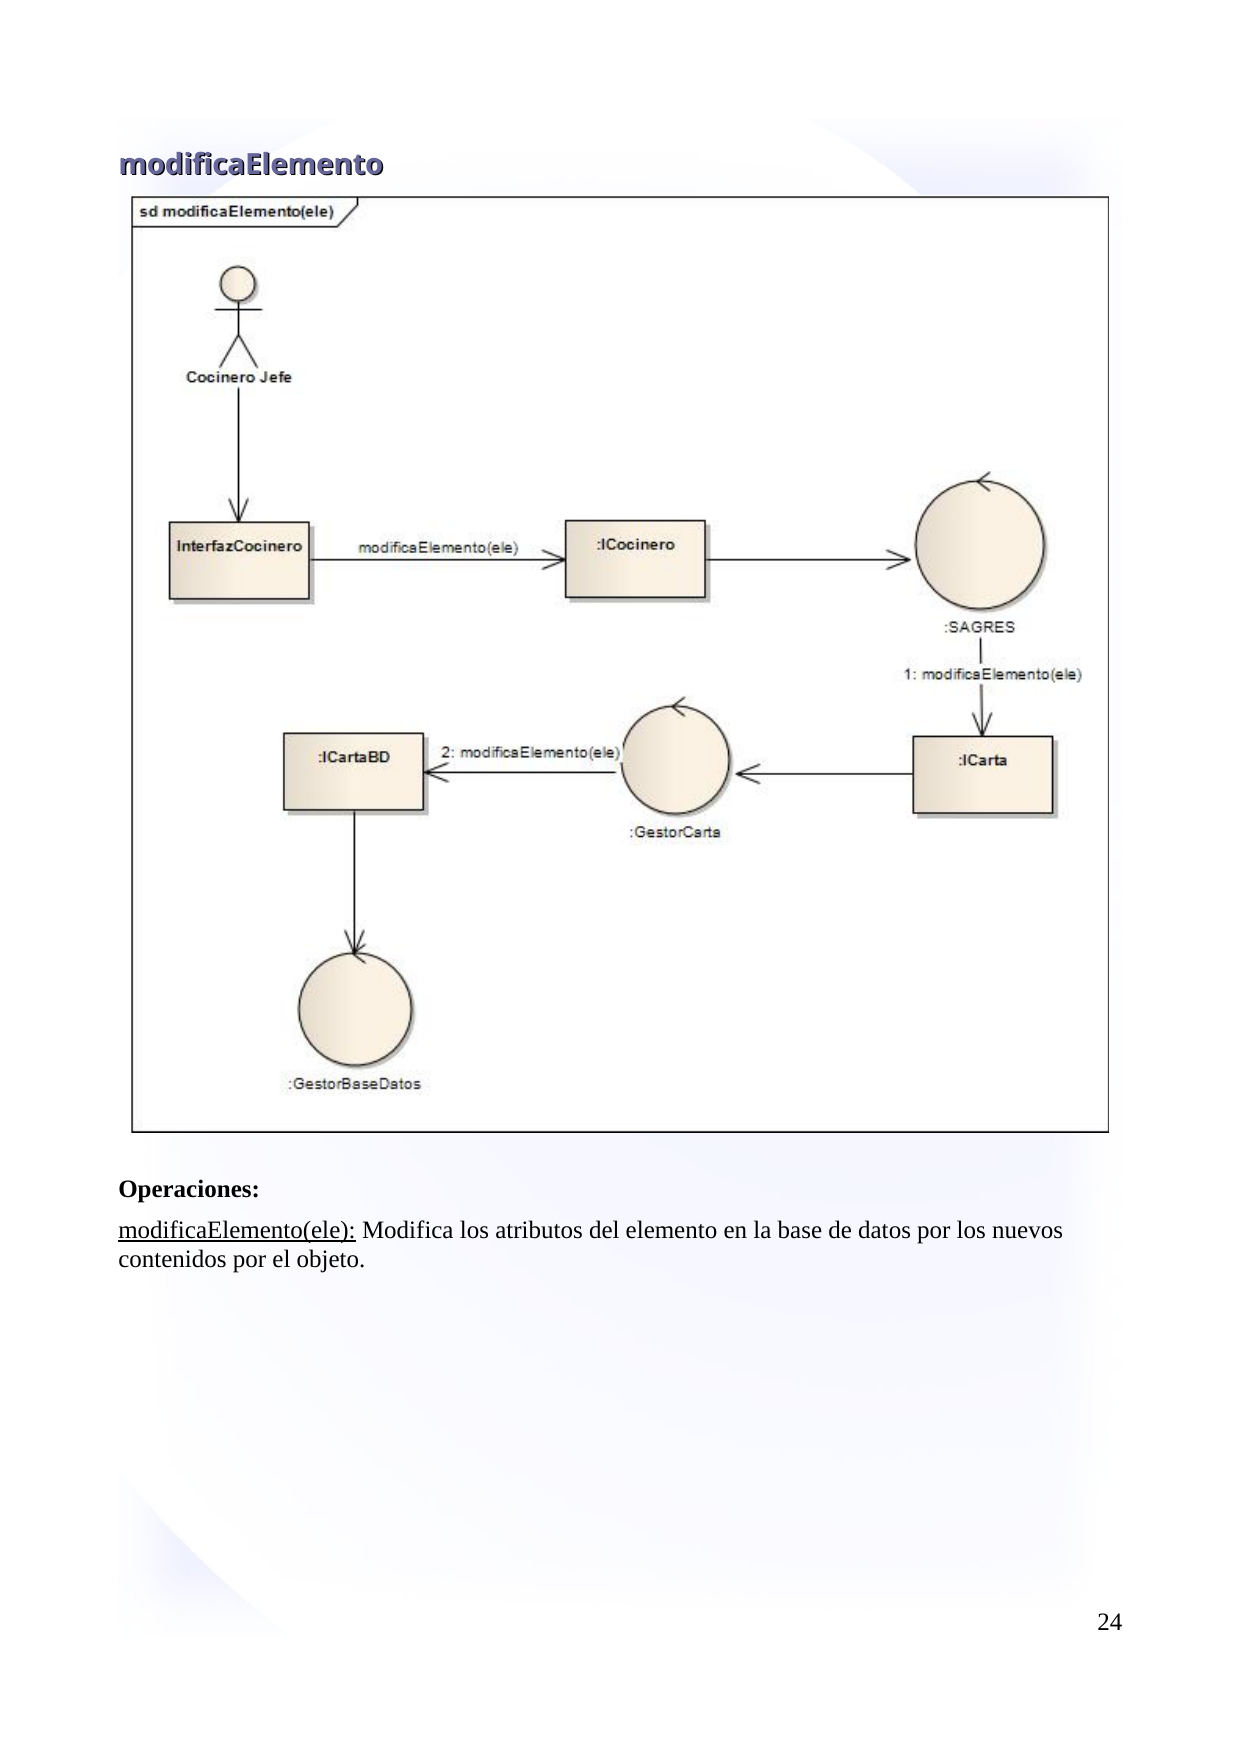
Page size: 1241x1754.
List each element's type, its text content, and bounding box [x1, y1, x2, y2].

text Operaciones: [118, 1174, 1122, 1203]
picture [118, 183, 1122, 1174]
picture [118, 118, 1122, 143]
picture [118, 1273, 1122, 1636]
text modificaElemento(ele): Modifica los atributos del elemento en la base de datos por los nuevos contenidos por el objeto. [118, 1215, 1122, 1273]
picture [118, 1203, 1122, 1215]
subtitle modificaElemento [118, 143, 1122, 183]
